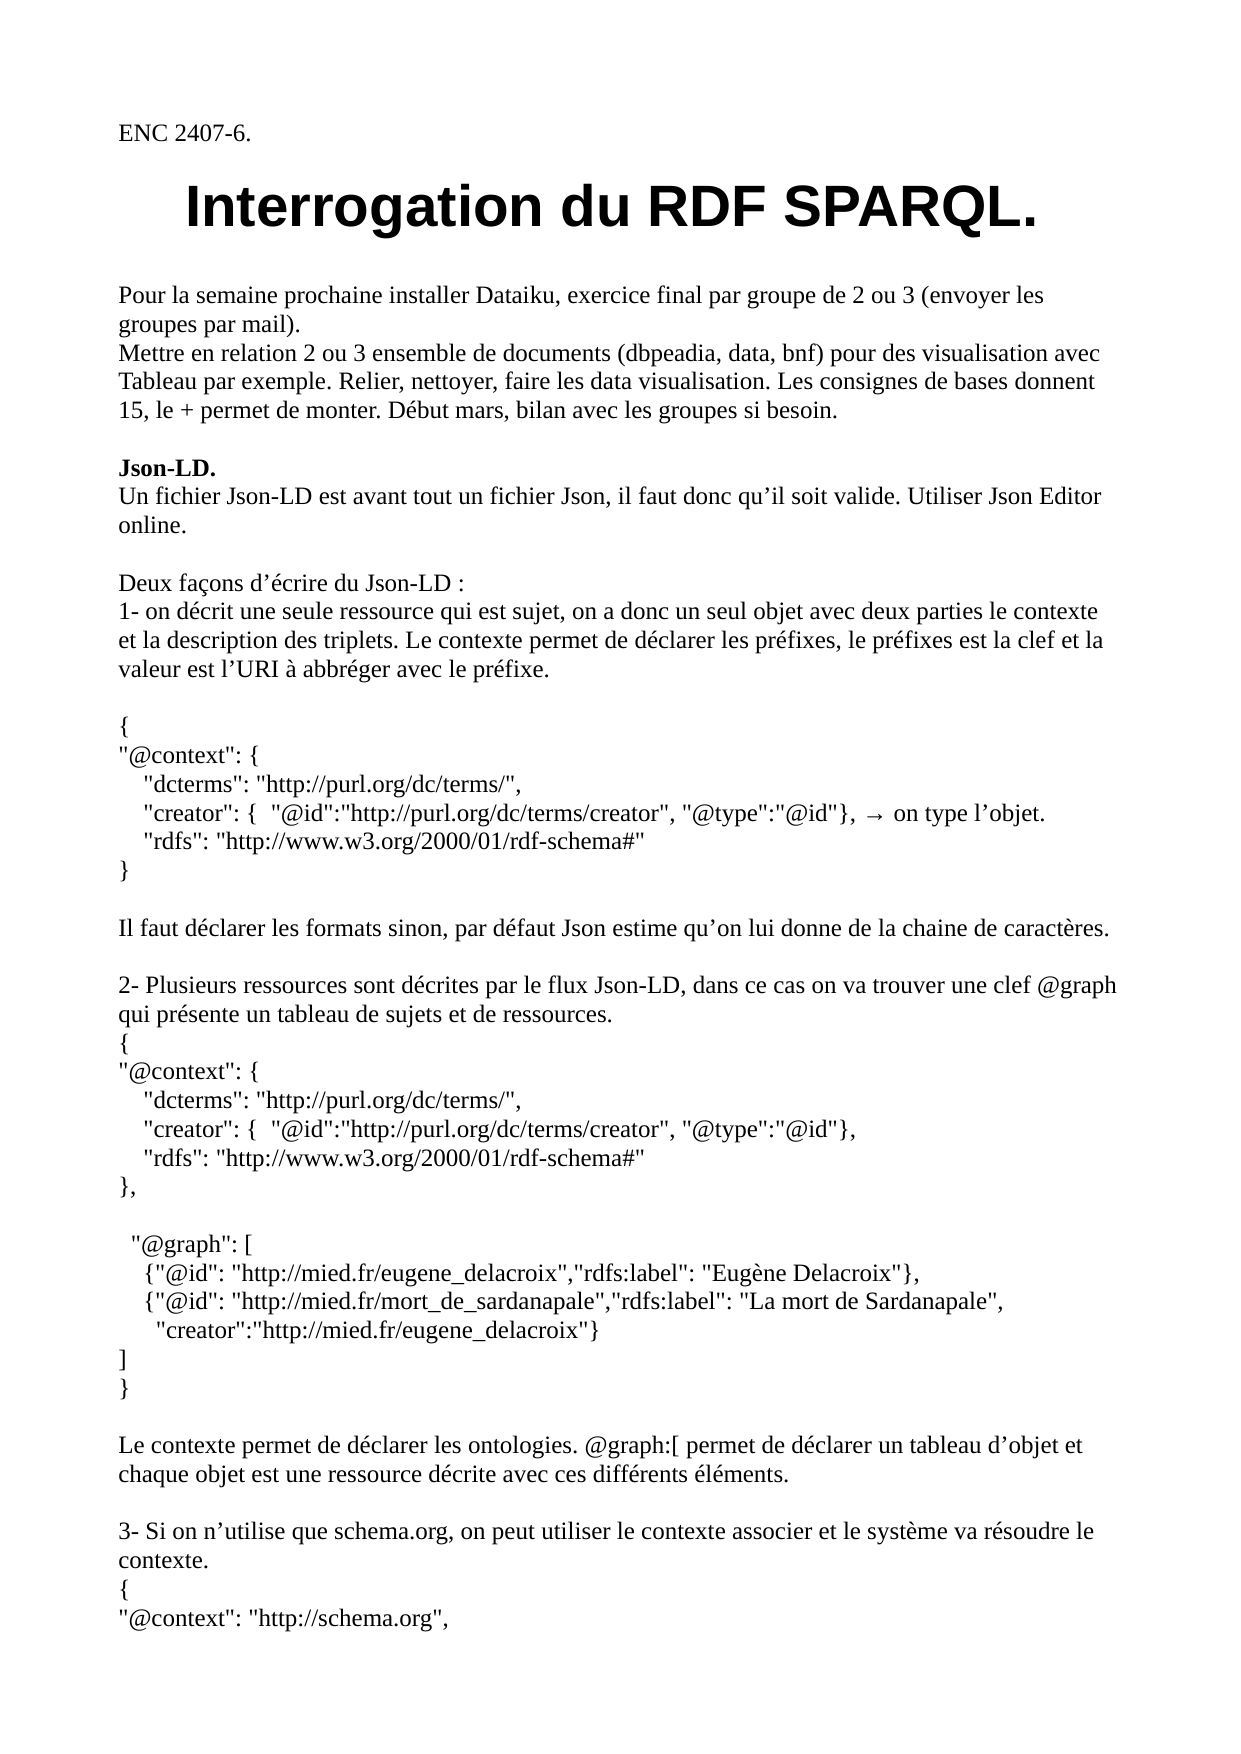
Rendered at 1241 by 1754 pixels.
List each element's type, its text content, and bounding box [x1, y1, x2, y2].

text {"@id": "http://mied.fr/mort_de_sardanapale","rdfs:label": "La mort de Sardanapale", [118, 1286, 1122, 1315]
text Pour la semaine prochaine installer Dataiku, exercice final par groupe de 2 ou 3 (envoyer les groupes par mail). [118, 280, 1122, 338]
text ] [118, 1344, 1122, 1373]
text { [118, 1028, 1122, 1056]
text "dcterms": "http://purl.org/dc/terms/", [118, 769, 1122, 798]
text "@context": { [118, 1056, 1122, 1085]
text 3- Si on n’utilise que schema.org, on peut utiliser le contexte associer et le système va résoudre le contexte. [118, 1516, 1122, 1574]
text Il faut déclarer les formats sinon, par défaut Json estime qu’on lui donne de la chaine de caractères. [118, 913, 1122, 941]
text 1- on décrit une seule ressource qui est sujet, on a donc un seul objet avec deux parties le contexte et la description des triplets. Le contexte permet de déclarer les préfixes, le préfixes est la clef et la valeur est l’URI à abbréger avec le préfixe. [118, 596, 1122, 683]
text "rdfs": "http://www.w3.org/2000/01/rdf-schema#" [118, 826, 1122, 855]
text { [118, 1574, 1122, 1603]
text Le contexte permet de déclarer les ontologies. @graph:[ permet de déclarer un tableau d’objet et chaque objet est une ressource décrite avec ces différents éléments. [118, 1430, 1122, 1488]
title Interrogation du RDF SPARQL. [118, 172, 1122, 239]
text ENC 2407-6. [118, 118, 1122, 147]
text Un fichier Json-LD est avant tout un fichier Json, il faut donc qu’il soit valide. Utiliser Json Editor online. [118, 481, 1122, 539]
text "@context": { [118, 740, 1122, 769]
text } [118, 1373, 1122, 1401]
text { [118, 711, 1122, 740]
text {"@id": "http://mied.fr/eugene_delacroix","rdfs:label": "Eugène Delacroix"}, [118, 1258, 1122, 1286]
text Json-LD. [118, 453, 1122, 481]
text "@context": "http://schema.org", [118, 1603, 1122, 1631]
text }, [118, 1171, 1122, 1200]
text } [118, 855, 1122, 884]
text "creator": { "@id":"http://purl.org/dc/terms/creator", "@type":"@id"}, → on type l’objet. [118, 798, 1122, 826]
text "creator":"http://mied.fr/eugene_delacroix"} [118, 1315, 1122, 1344]
text Deux façons d’écrire du Json-LD : [118, 568, 1122, 596]
text "dcterms": "http://purl.org/dc/terms/", [118, 1085, 1122, 1114]
text "@graph": [ [118, 1229, 1122, 1258]
text Mettre en relation 2 ou 3 ensemble de documents (dbpeadia, data, bnf) pour des visualisation avec Tableau par exemple. Relier, nettoyer, faire les data visualisation. Les consignes de bases donnent 15, le + permet de monter. Début mars, bilan avec les groupes si besoin. [118, 338, 1122, 424]
text "rdfs": "http://www.w3.org/2000/01/rdf-schema#" [118, 1143, 1122, 1171]
text "creator": { "@id":"http://purl.org/dc/terms/creator", "@type":"@id"}, [118, 1114, 1122, 1143]
text 2- Plusieurs ressources sont décrites par le flux Json-LD, dans ce cas on va trouver une clef @graph qui présente un tableau de sujets et de ressources. [118, 970, 1122, 1028]
